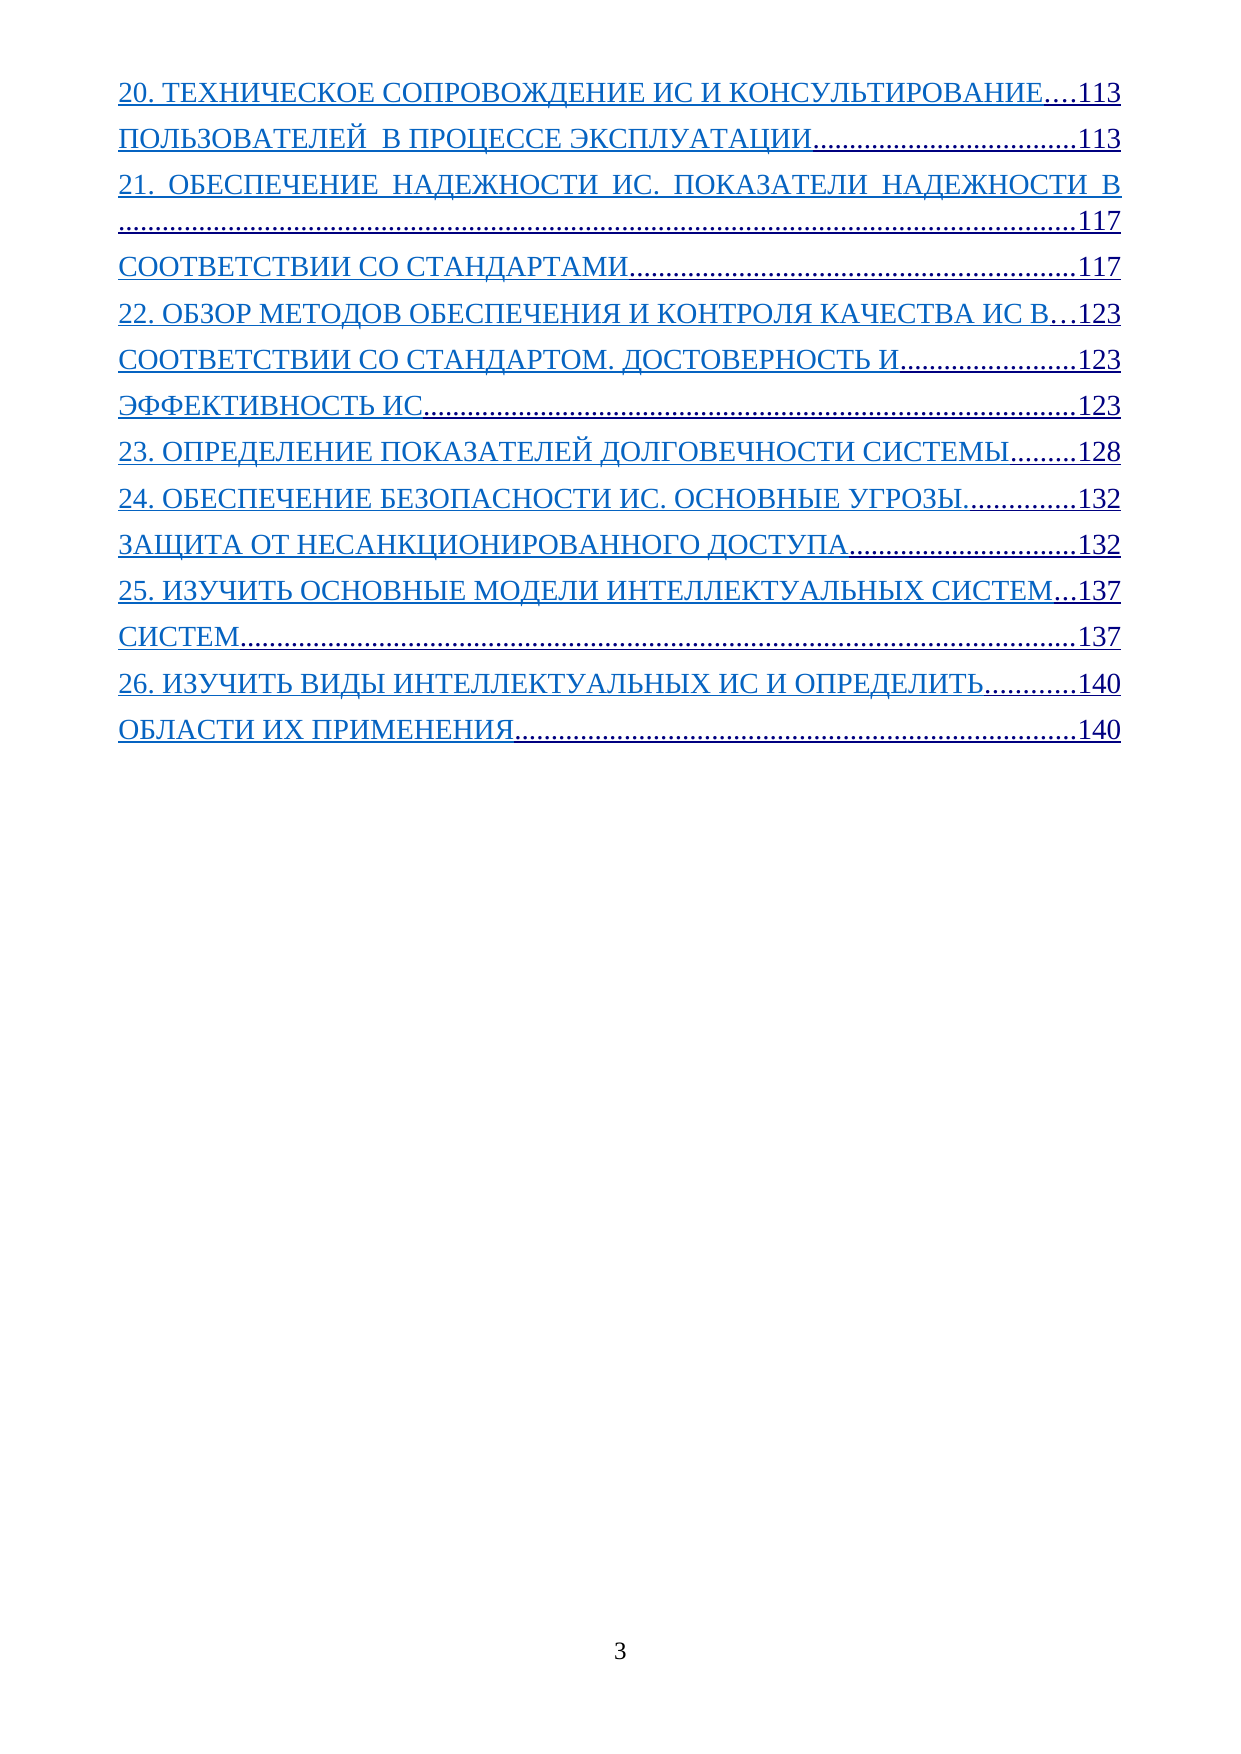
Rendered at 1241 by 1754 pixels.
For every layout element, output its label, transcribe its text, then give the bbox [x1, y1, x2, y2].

text 24. ОБЕСПЕЧЕНИЕ БЕЗОПАСНОСТИ ИС. ОСНОВНЫЕ УГРОЗЫ. 132 [118, 481, 1122, 514]
text СИСТЕМ 137 [118, 619, 1122, 653]
text СООТВЕТСТВИИ СО СТАНДАРТОМ. ДОСТОВЕРНОСТЬ И 123 [118, 342, 1122, 376]
text ОБЛАСТИ ИХ ПРИМЕНЕНИЯ 140 [118, 712, 1122, 746]
text ПОЛЬЗОВАТЕЛЕЙ В ПРОЦЕССЕ ЭКСПЛУАТАЦИИ 113 [118, 121, 1122, 155]
text 23. ОПРЕДЕЛЕНИЕ ПОКАЗАТЕЛЕЙ ДОЛГОВЕЧНОСТИ СИСТЕМЫ 128 [118, 434, 1122, 468]
text 22. ОБЗОР МЕТОДОВ ОБЕСПЕЧЕНИЯ И КОНТРОЛЯ КАЧЕСТВА ИС В 123 [118, 296, 1122, 329]
text 21. ОБЕСПЕЧЕНИЕ НАДЕЖНОСТИ ИС. ПОКАЗАТЕЛИ НАДЕЖНОСТИ В 117 [118, 167, 1122, 196]
text 26. ИЗУЧИТЬ ВИДЫ ИНТЕЛЛЕКТУАЛЬНЫХ ИС И ОПРЕДЕЛИТЬ 140 [118, 666, 1122, 699]
text 20. ТЕХНИЧЕСКОЕ СОПРОВОЖДЕНИЕ ИС И КОНСУЛЬТИРОВАНИЕ 113 [118, 75, 1122, 108]
text СООТВЕТСТВИИ СО СТАНДАРТАМИ 117 [118, 249, 1122, 283]
text 25. ИЗУЧИТЬ ОСНОВНЫЕ МОДЕЛИ ИНТЕЛЛЕКТУАЛЬНЫХ СИСТЕМ 137 [118, 573, 1122, 607]
text 21. ОБЕСПЕЧЕНИЕ НАДЕЖНОСТИ ИС. ПОКАЗАТЕЛИ НАДЕЖНОСТИ В 117 [118, 198, 1122, 237]
text ЭФФЕКТИВНОСТЬ ИС 123 [118, 388, 1122, 422]
text ЗАЩИТА ОТ НЕСАНКЦИОНИРОВАННОГО ДОСТУПА 132 [118, 527, 1122, 561]
